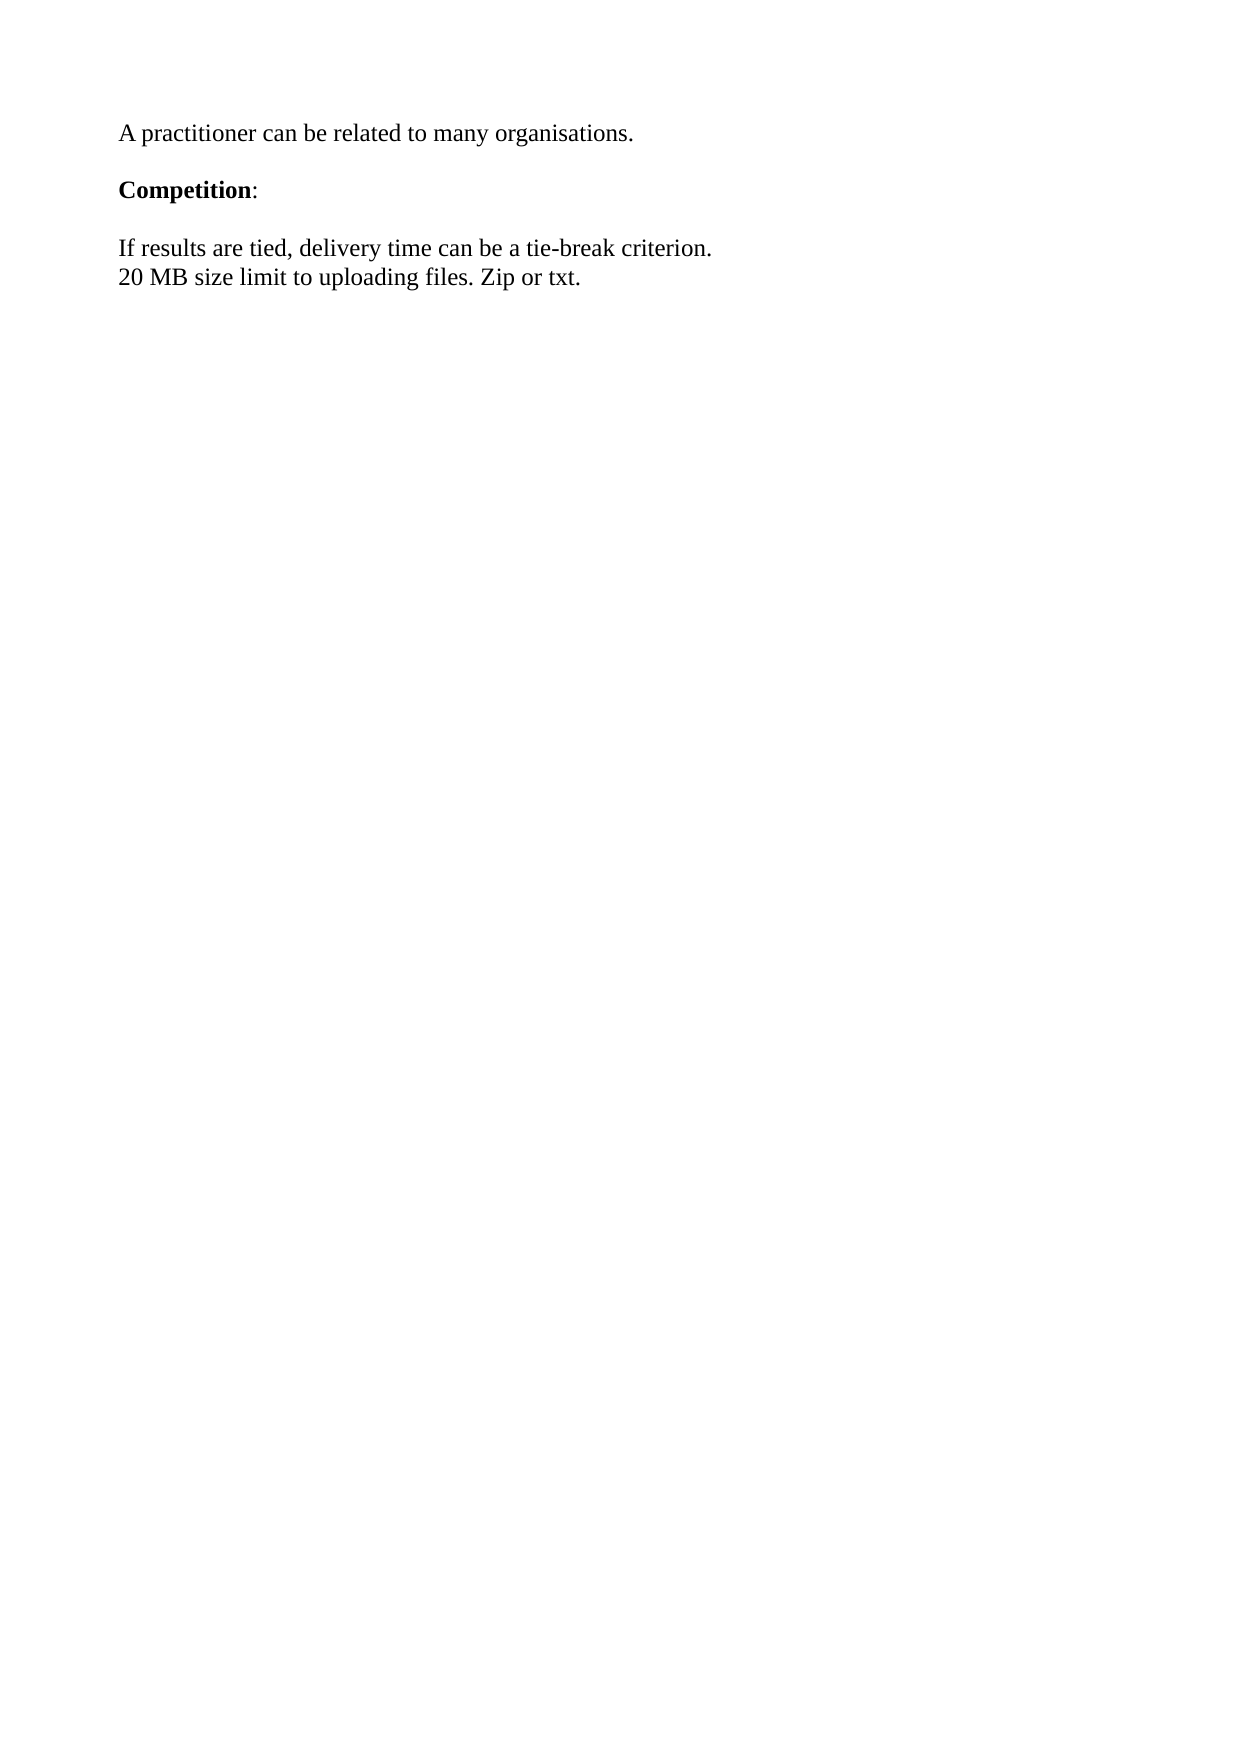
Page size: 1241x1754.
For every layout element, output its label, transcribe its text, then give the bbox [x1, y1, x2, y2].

text Competition: [118, 176, 1122, 204]
text If results are tied, delivery time can be a tie-break criterion. [118, 233, 1122, 262]
text 20 MB size limit to uploading files. Zip or txt. [118, 262, 1122, 291]
text A practitioner can be related to many organisations. [118, 118, 1122, 147]
